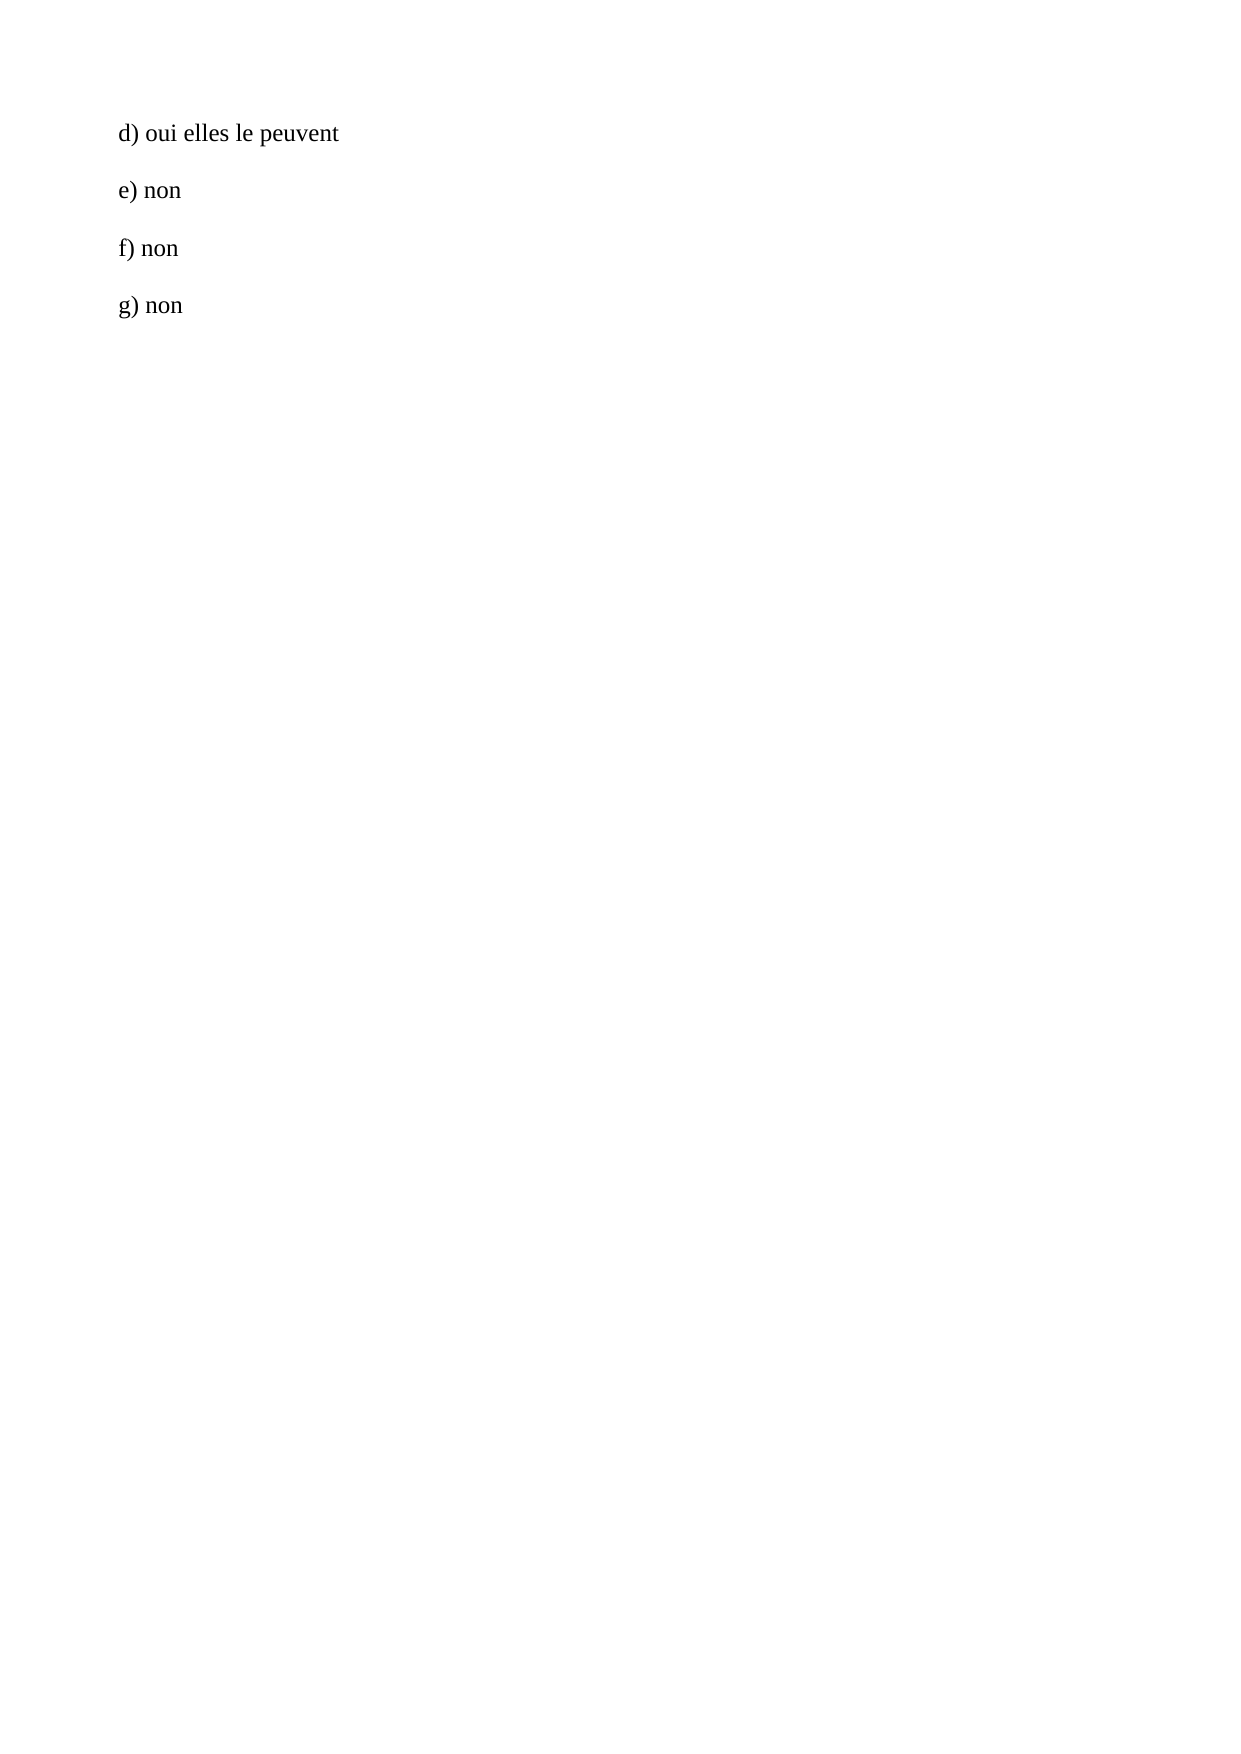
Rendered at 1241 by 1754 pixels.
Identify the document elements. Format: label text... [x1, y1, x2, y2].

text d) oui elles le peuvent [118, 118, 1122, 147]
text g) non [118, 291, 1122, 319]
text f) non [118, 233, 1122, 262]
text e) non [118, 176, 1122, 204]
